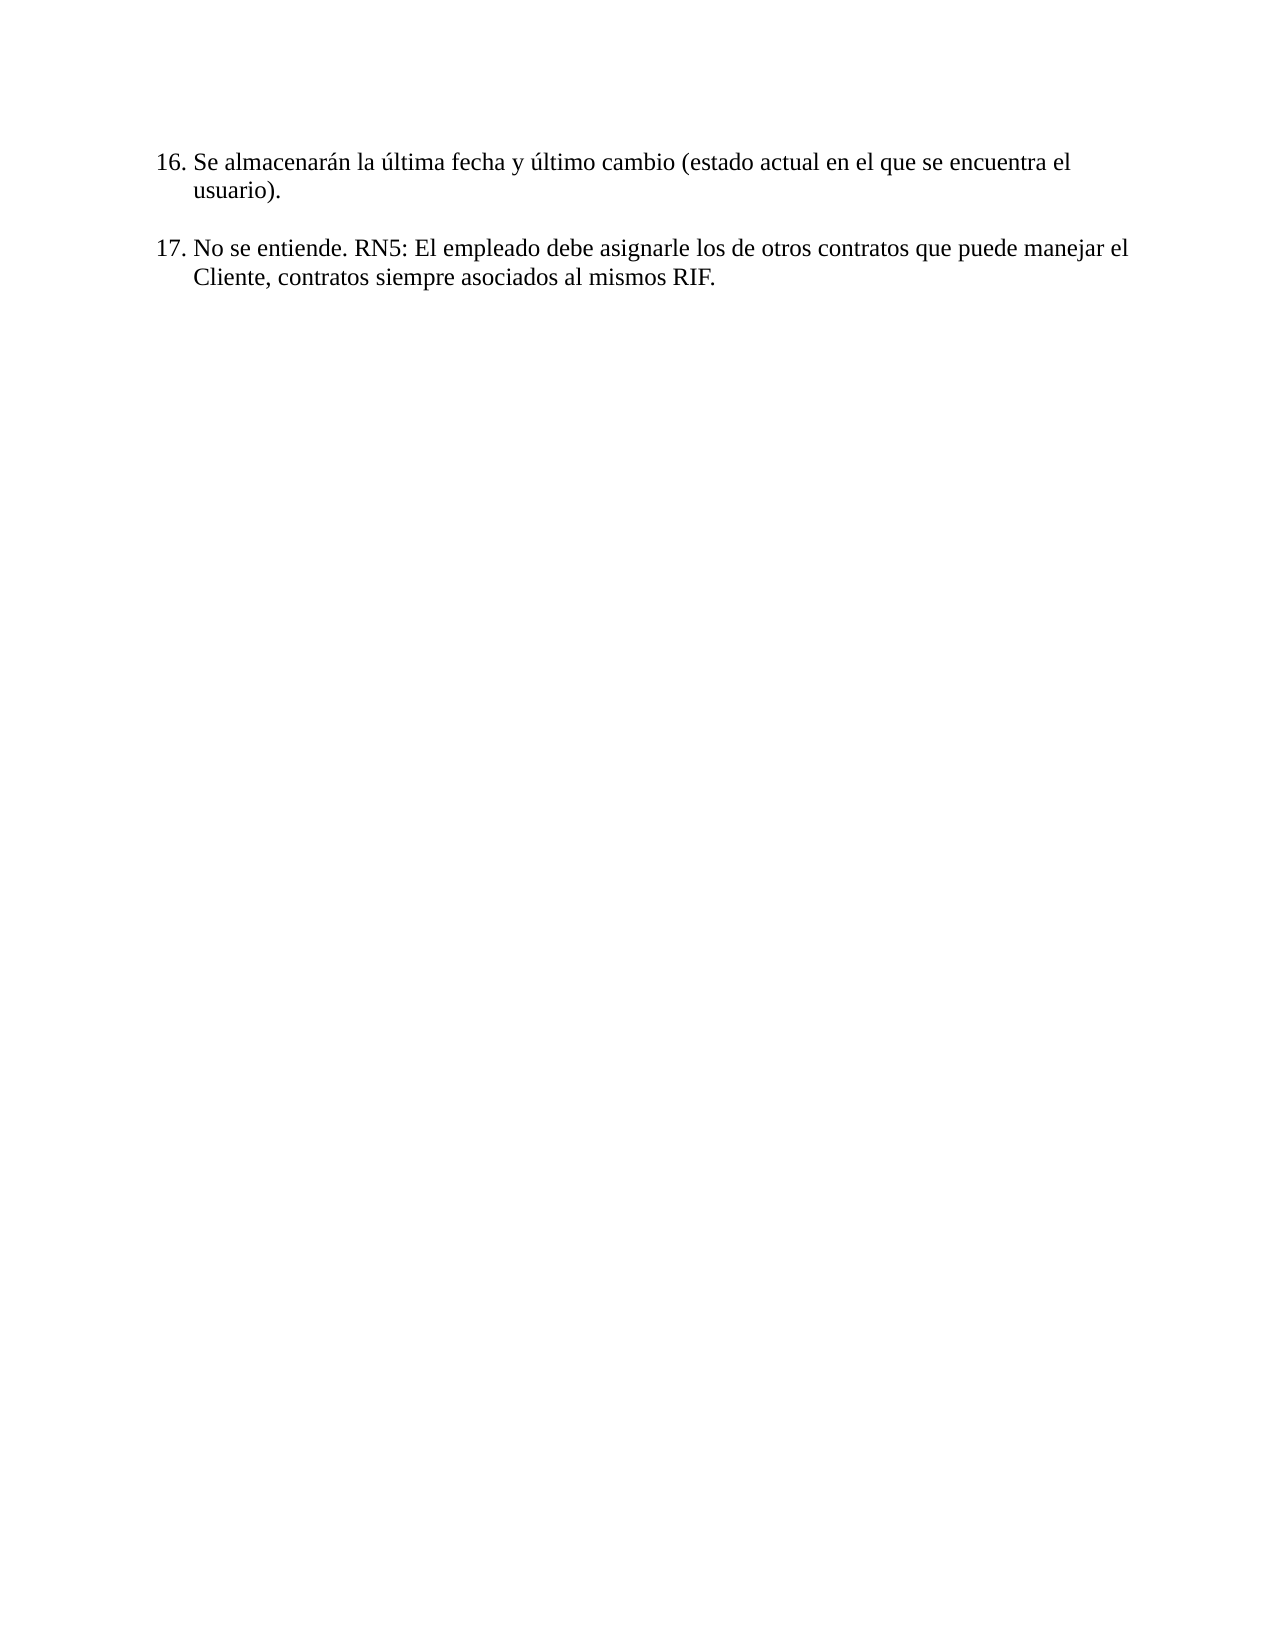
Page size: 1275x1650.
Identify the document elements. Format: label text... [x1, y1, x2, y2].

list Se almacenarán la última fecha y último cambio (estado actual en el que se encuentra el usuario). [156, 147, 1157, 204]
list No se entiende. RN5: El empleado debe asignarle los de otros contratos que puede manejar el Cliente, contratos siempre asociados al mismos RIF. [156, 233, 1157, 291]
